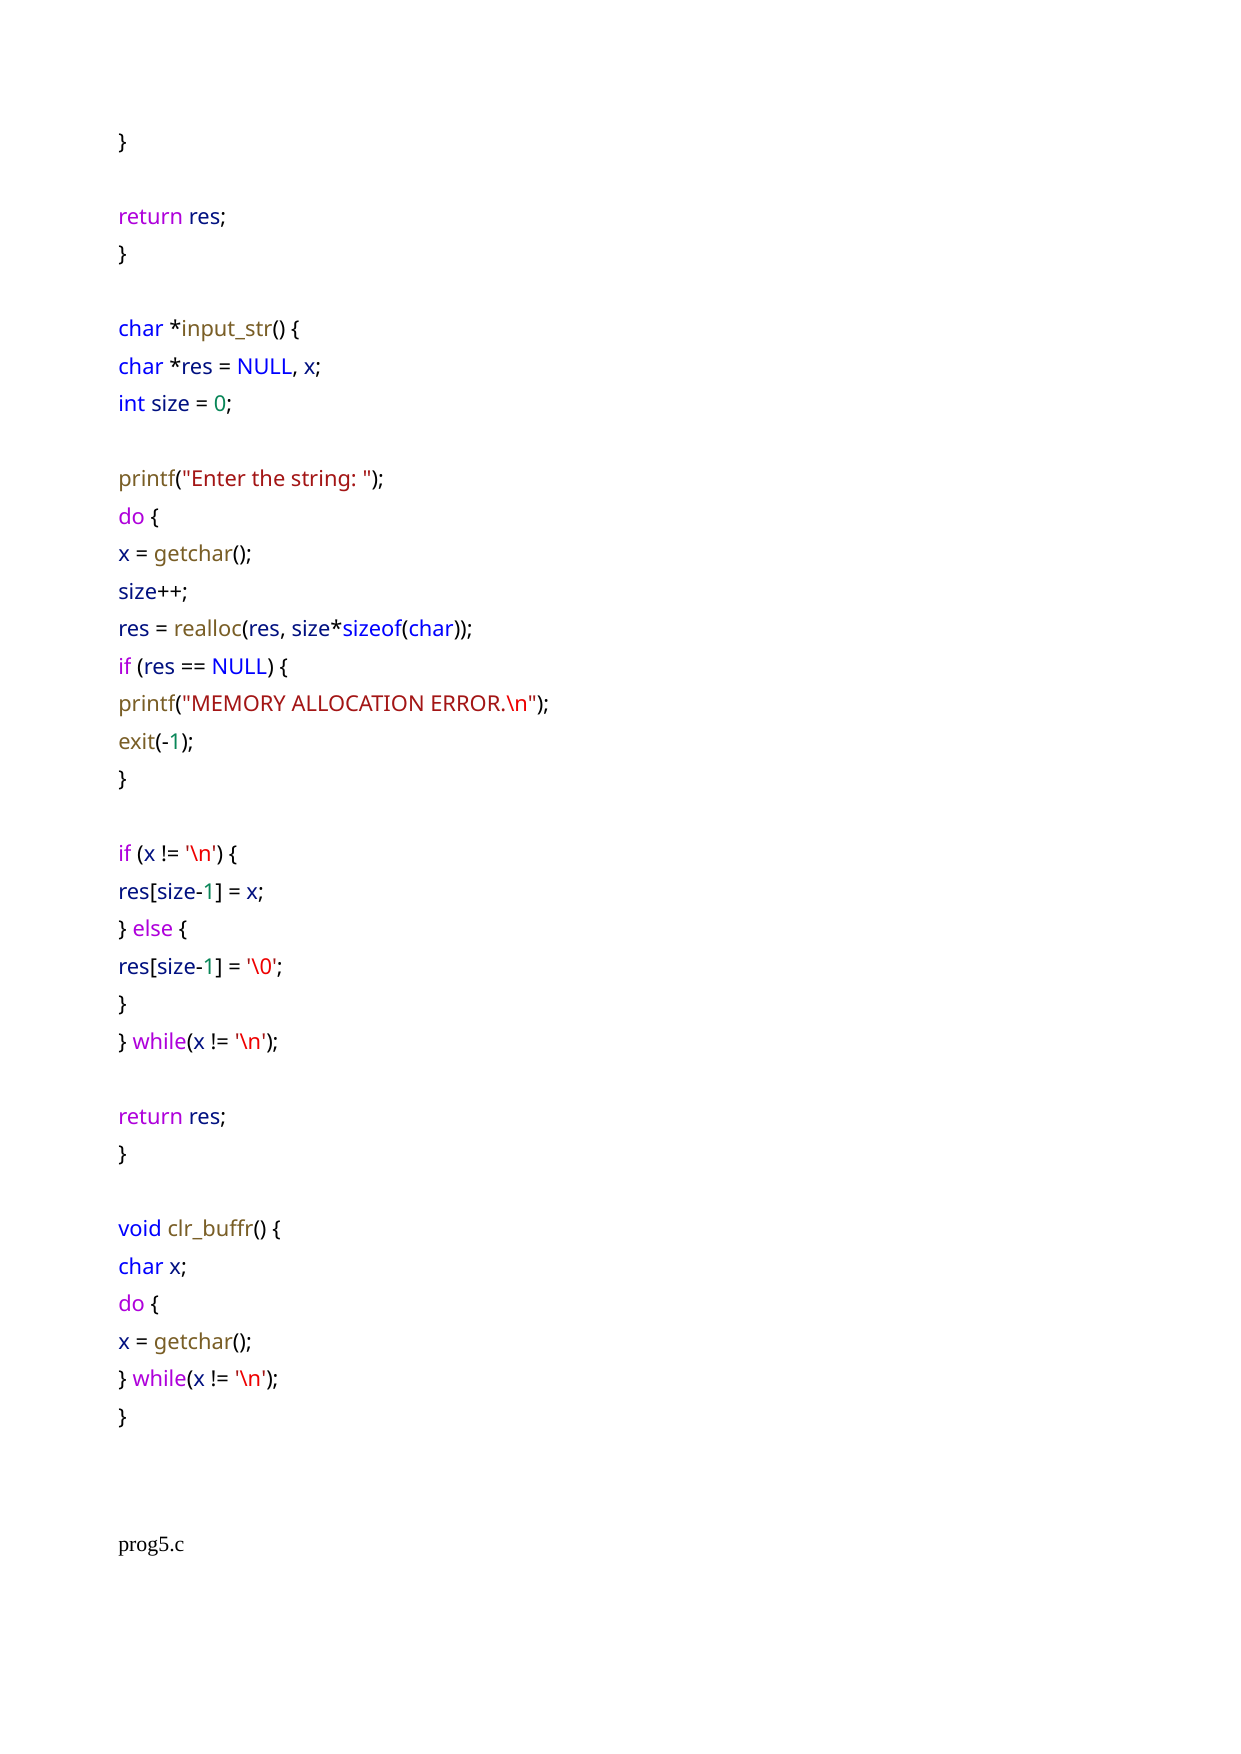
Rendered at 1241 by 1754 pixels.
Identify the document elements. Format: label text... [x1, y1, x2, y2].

text if (res == NULL) { [118, 643, 1122, 681]
text printf("MEMORY ALLOCATION ERROR.\n"); [118, 681, 1122, 718]
text } [118, 981, 1122, 1018]
text x = getchar(); [118, 531, 1122, 568]
text return res; [118, 1093, 1122, 1131]
text char *input_str() { [118, 306, 1122, 343]
text char x; [118, 1243, 1122, 1281]
text x = getchar(); [118, 1318, 1122, 1356]
text if (x != '\n') { [118, 831, 1122, 868]
text return res; [118, 193, 1122, 231]
text exit(-1); [118, 718, 1122, 756]
text prog5.c [118, 1531, 1122, 1557]
text } [118, 756, 1122, 793]
text do { [118, 1281, 1122, 1318]
text res[size-1] = '\0'; [118, 943, 1122, 981]
text size++; [118, 568, 1122, 606]
text } else { [118, 906, 1122, 943]
text } while(x != '\n'); [118, 1356, 1122, 1393]
text printf("Enter the string: "); [118, 456, 1122, 493]
text res = realloc(res, size*sizeof(char)); [118, 606, 1122, 643]
text } [118, 1393, 1122, 1431]
text do { [118, 493, 1122, 531]
text int size = 0; [118, 381, 1122, 418]
text res[size-1] = x; [118, 868, 1122, 906]
text } [118, 1131, 1122, 1168]
text } while(x != '\n'); [118, 1018, 1122, 1056]
text } [118, 231, 1122, 268]
text void clr_buffr() { [118, 1206, 1122, 1243]
text char *res = NULL, x; [118, 343, 1122, 381]
text } [118, 118, 1122, 156]
